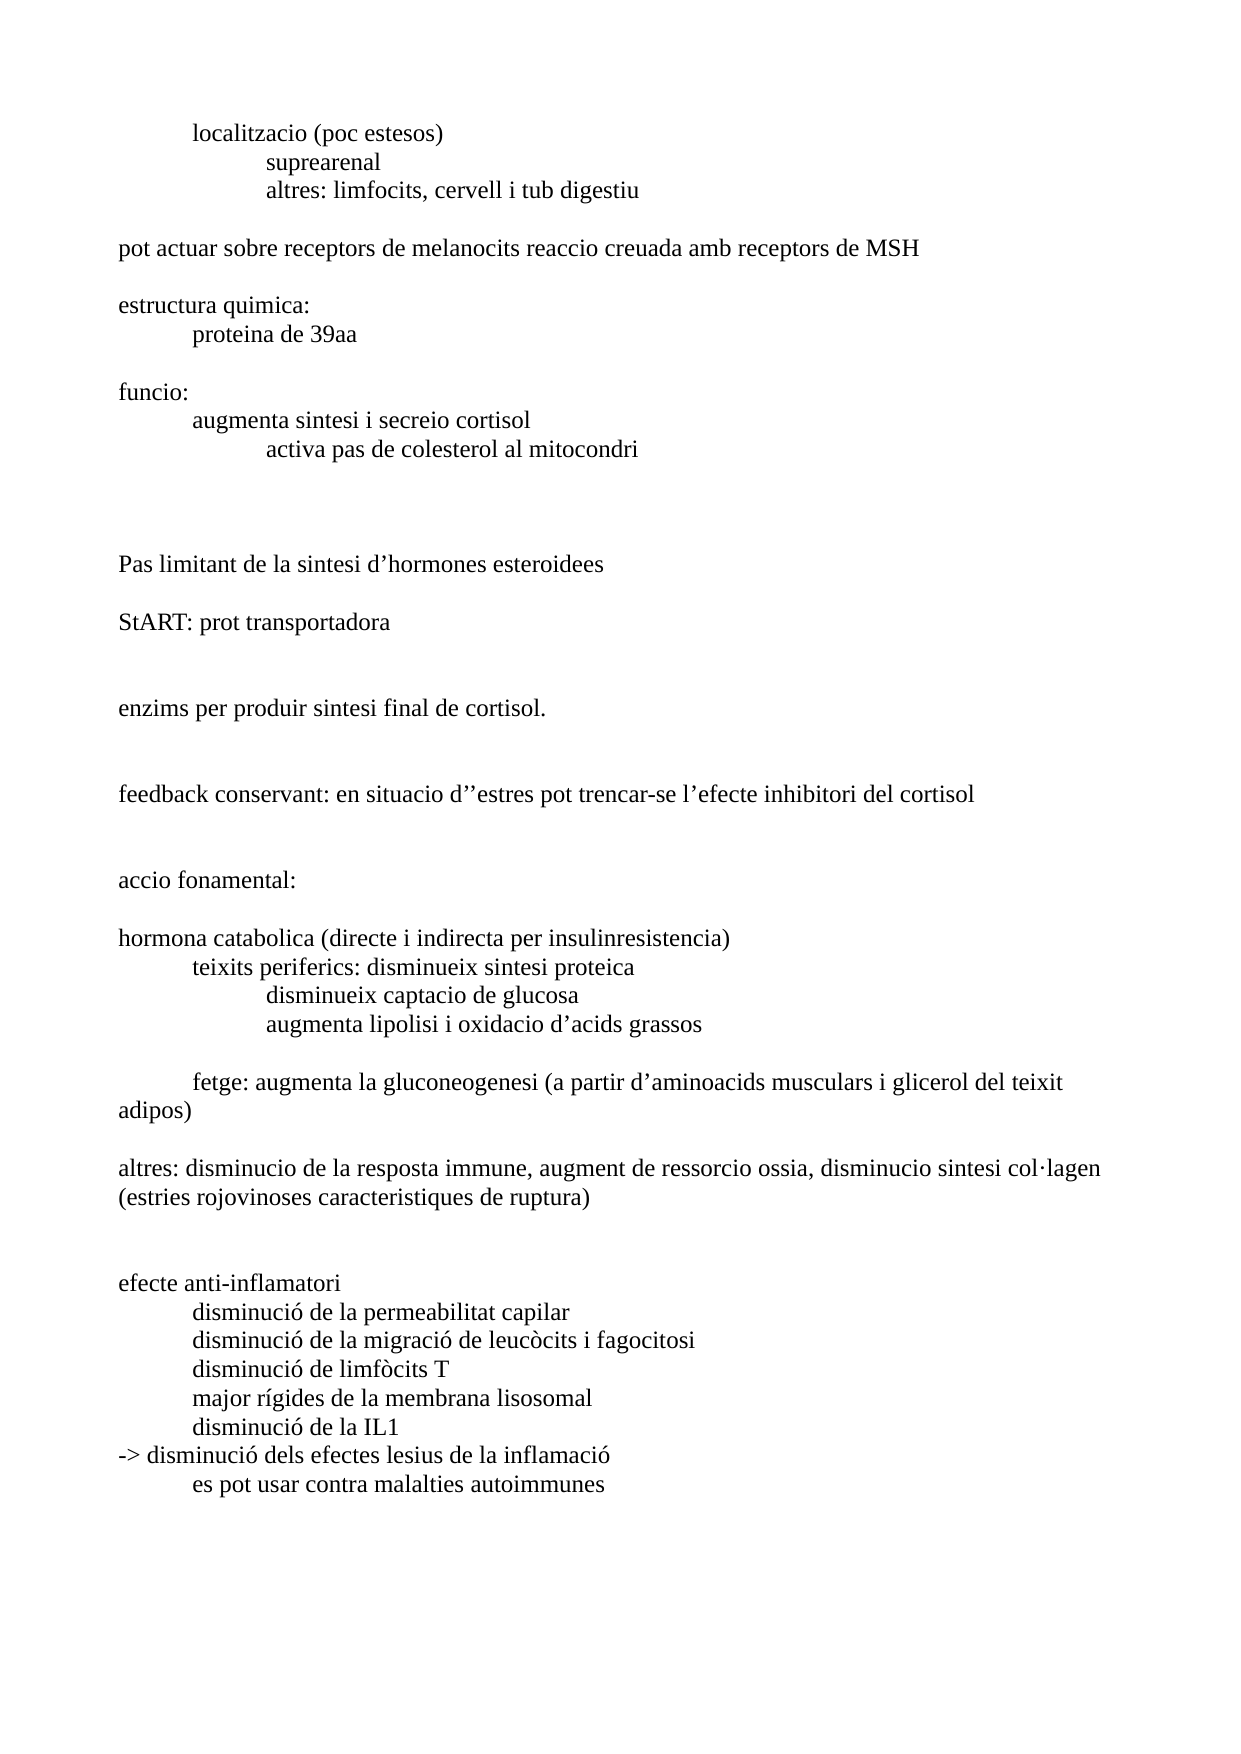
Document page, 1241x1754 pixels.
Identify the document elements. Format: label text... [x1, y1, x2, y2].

text localitzacio (poc estesos) [118, 118, 1122, 147]
text enzims per produir sintesi final de cortisol. [118, 693, 1122, 722]
text teixits periferics: disminueix sintesi proteica [118, 952, 1122, 981]
text suprearenal [118, 147, 1122, 176]
text efecte anti-inflamatori [118, 1268, 1122, 1297]
text major rígides de la membrana lisosomal [118, 1383, 1122, 1412]
text hormona catabolica (directe i indirecta per insulinresistencia) [118, 923, 1122, 952]
text fetge: augmenta la gluconeogenesi (a partir d’aminoacids musculars i glicerol del teixit adipos) [118, 1067, 1122, 1124]
text disminució de limfòcits T [118, 1354, 1122, 1383]
text augmenta lipolisi i oxidacio d’acids grassos [118, 1009, 1122, 1038]
text pot actuar sobre receptors de melanocits reaccio creuada amb receptors de MSH [118, 233, 1122, 262]
text altres: disminucio de la resposta immune, augment de ressorcio ossia, disminucio sintesi col·lagen (estries rojovinoses caracteristiques de ruptura) [118, 1153, 1122, 1211]
text funcio: [118, 377, 1122, 406]
text augmenta sintesi i secreio cortisol [118, 406, 1122, 434]
text disminució de la IL1 [118, 1412, 1122, 1441]
text StART: prot transportadora [118, 607, 1122, 636]
text proteina de 39aa [118, 319, 1122, 348]
text accio fonamental: [118, 866, 1122, 894]
text -> disminució dels efectes lesius de la inflamació [118, 1441, 1122, 1469]
text es pot usar contra malalties autoimmunes [118, 1469, 1122, 1498]
text Pas limitant de la sintesi d’hormones esteroidees [118, 549, 1122, 578]
text disminució de la permeabilitat capilar [118, 1297, 1122, 1326]
text estructura quimica: [118, 291, 1122, 319]
text disminueix captacio de glucosa [118, 981, 1122, 1009]
text activa pas de colesterol al mitocondri [118, 434, 1122, 463]
text altres: limfocits, cervell i tub digestiu [118, 176, 1122, 204]
text disminució de la migració de leucòcits i fagocitosi [118, 1326, 1122, 1354]
text feedback conservant: en situacio d’’estres pot trencar-se l’efecte inhibitori del cortisol [118, 779, 1122, 808]
